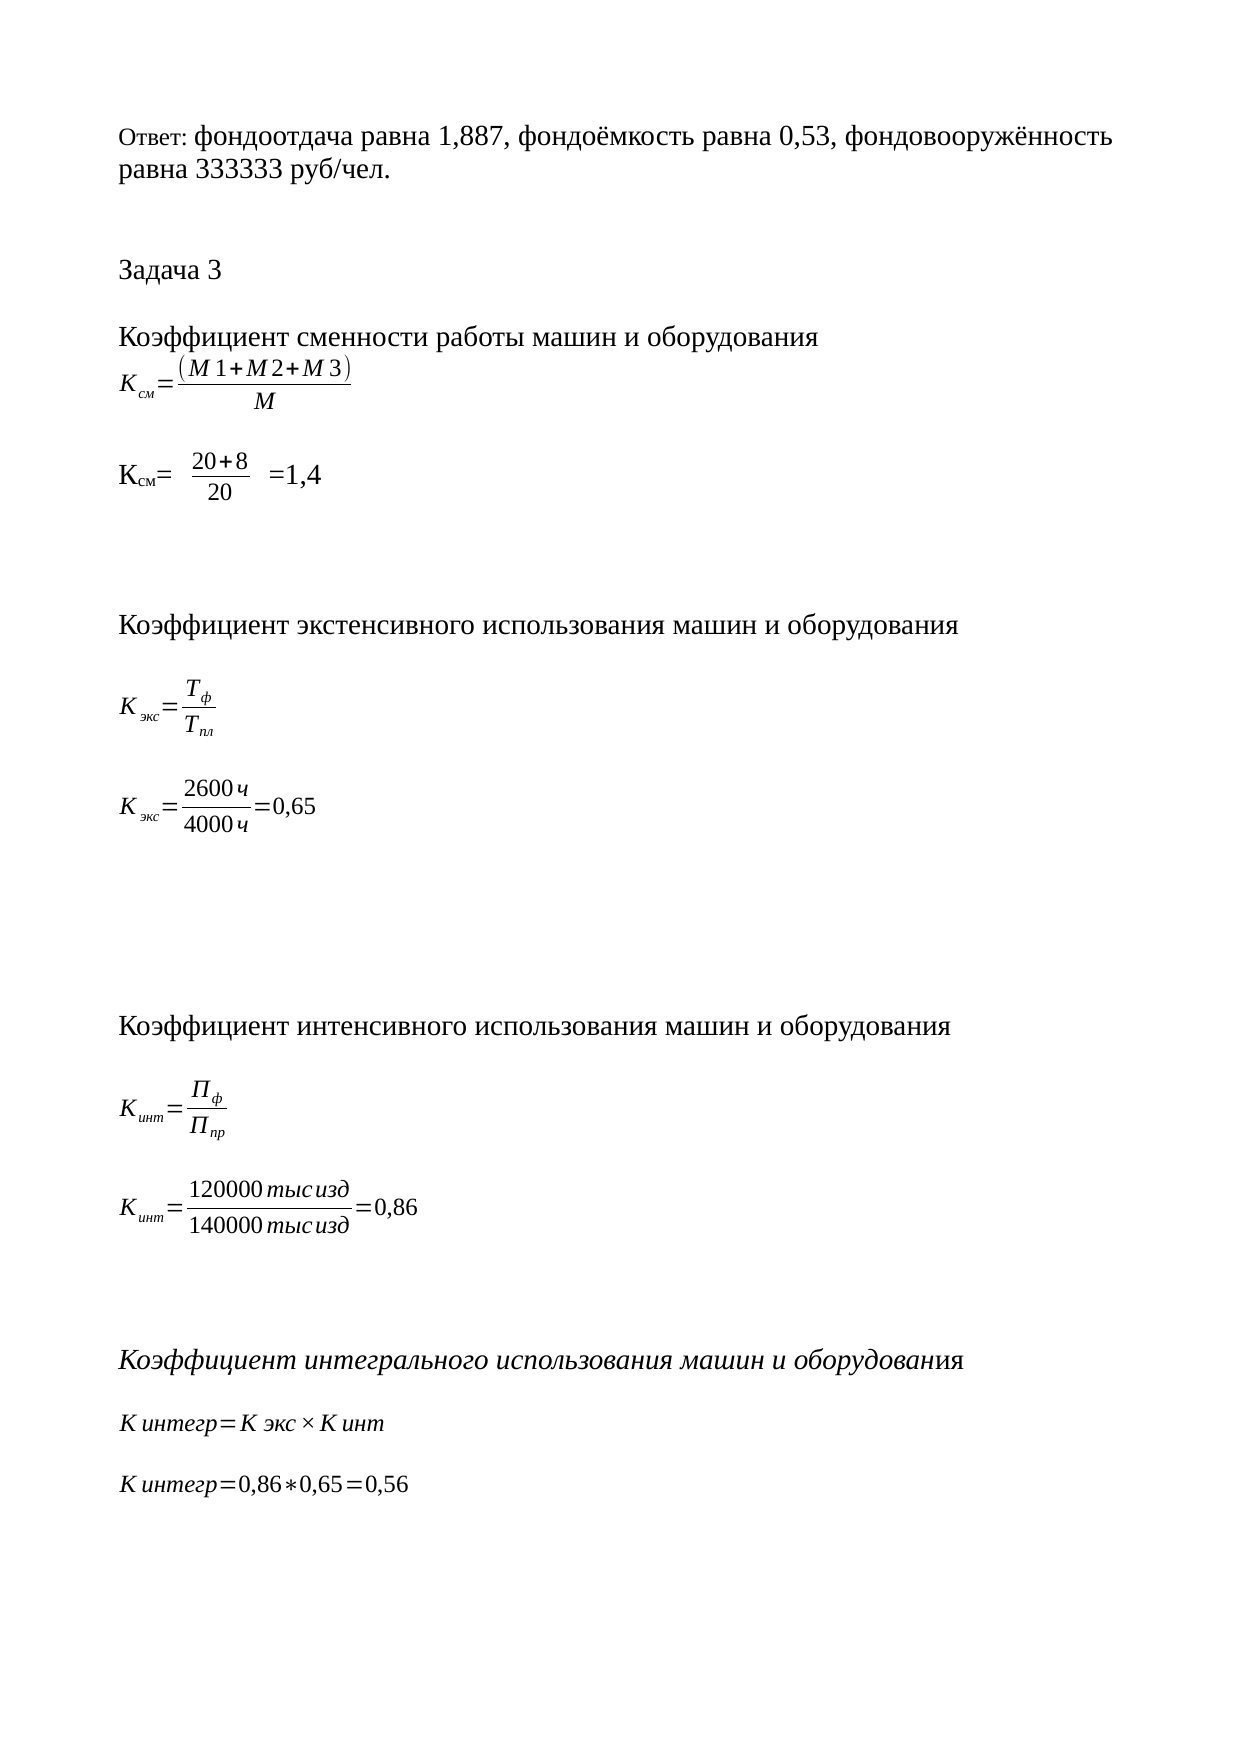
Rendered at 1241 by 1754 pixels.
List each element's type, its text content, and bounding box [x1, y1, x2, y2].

text Коэффициент сменности работы машин и оборудования [118, 319, 1122, 353]
text Ответ: фондоотдача равна 1,887, фондоёмкость равна 0,53, фондовооружённость равна 333333 руб/чел. [118, 118, 1122, 185]
text Ксм==1,4 [118, 448, 1122, 507]
text Коэффициент экстенсивного использования машин и оборудования [118, 607, 1122, 641]
text Задача 3 [118, 252, 1122, 286]
text Коэффициент интенсивного использования машин и оборудования [118, 1008, 1122, 1042]
text Коэффициент интегрального использования машин и оборудования [118, 1342, 1122, 1376]
